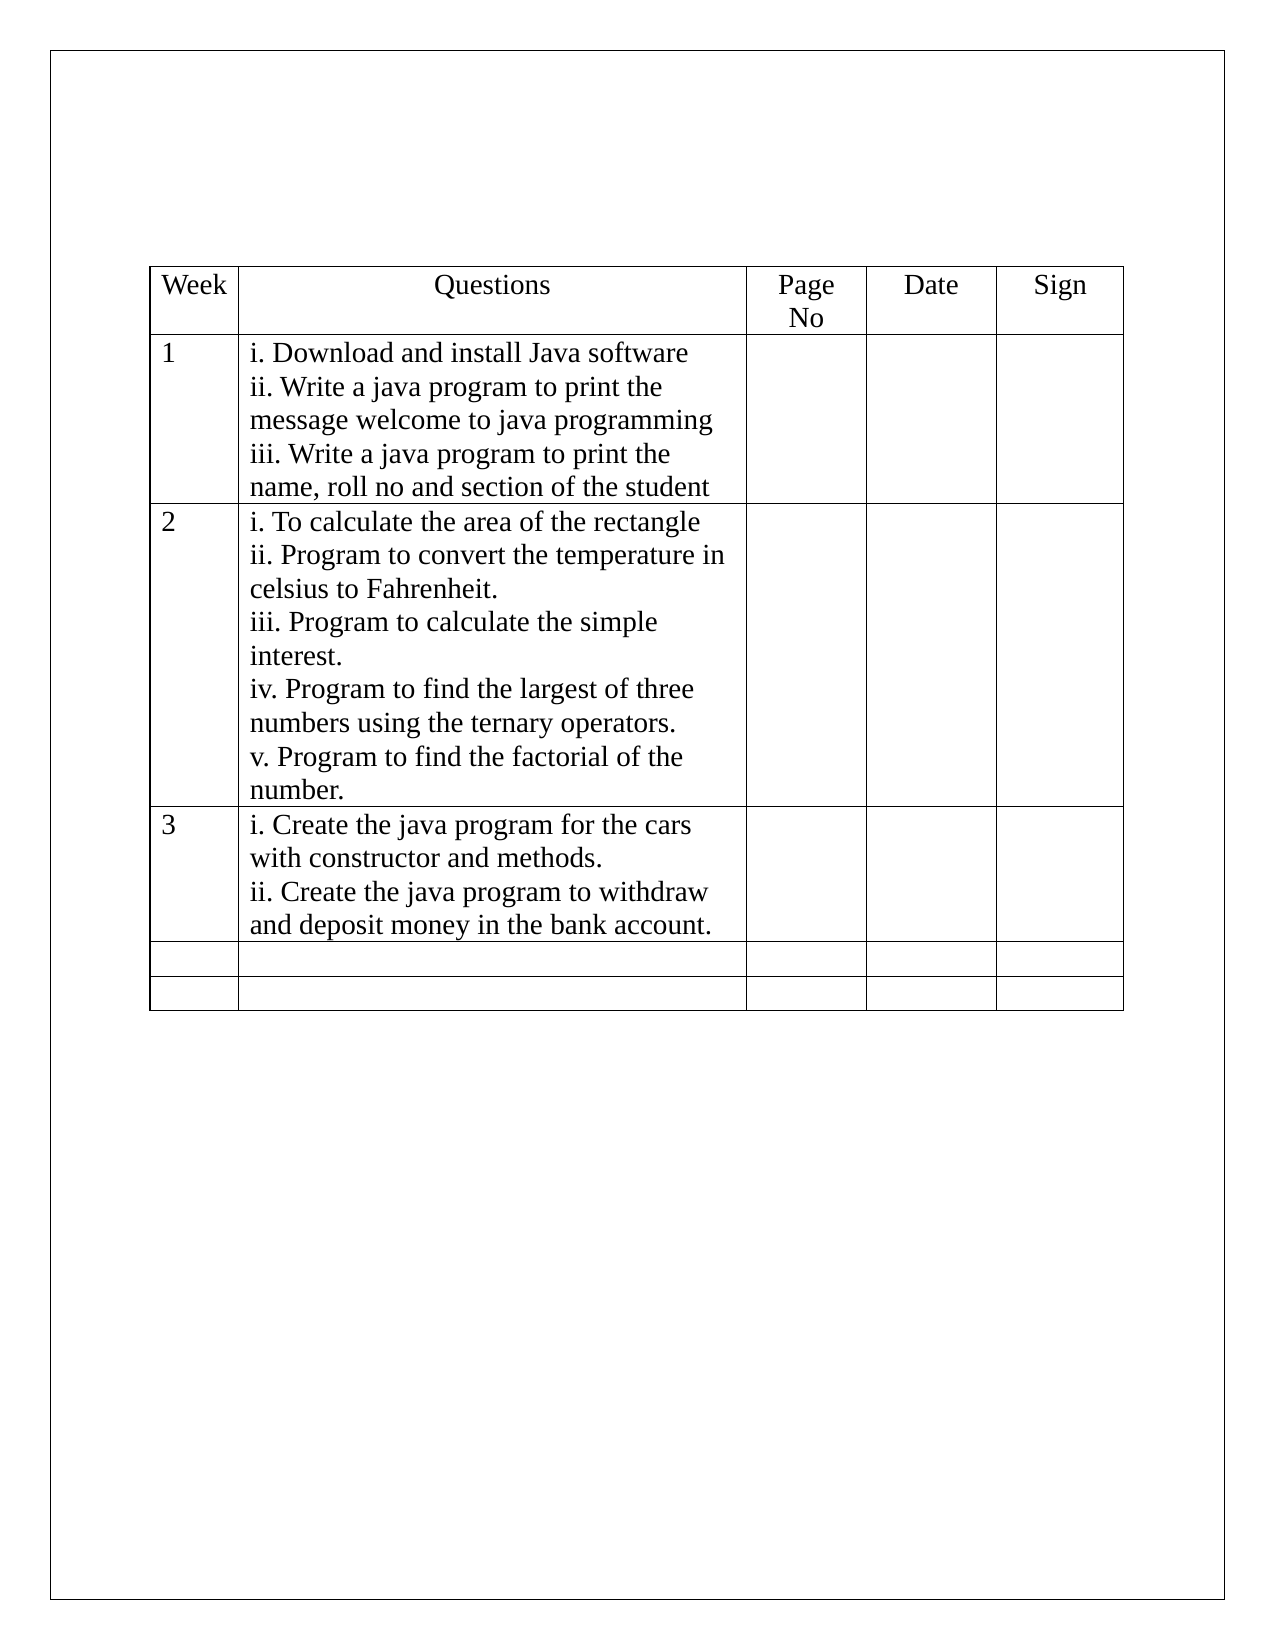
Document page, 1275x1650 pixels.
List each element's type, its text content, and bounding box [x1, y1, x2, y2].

table_cell [239, 977, 746, 1010]
table_cell [239, 942, 746, 976]
table_cell [747, 504, 866, 806]
table_cell 2 [151, 504, 238, 806]
table_header Week [151, 267, 238, 334]
table_cell [997, 807, 1123, 941]
table_cell i. To calculate the area of the rectangle ii. Program to convert the temperature in celsius to Fahrenheit. iii. Program to calculate the simple interest. iv. Program to find the largest of three numbers using the ternary operators. v. Program to find the factorial of the number. [239, 504, 746, 806]
table_cell [867, 504, 996, 806]
table_cell [997, 504, 1123, 806]
table_header Questions [239, 267, 746, 334]
table_cell [997, 335, 1123, 503]
table_cell [867, 977, 996, 1010]
table_header Date [867, 267, 996, 334]
table_cell [151, 942, 238, 976]
table_cell [747, 977, 866, 1010]
table_cell [747, 335, 866, 503]
table_cell [867, 942, 996, 976]
table_cell 3 [151, 807, 238, 941]
table_cell [867, 807, 996, 941]
table_cell [151, 977, 238, 1010]
table_cell [867, 335, 996, 503]
table_header Sign [997, 267, 1123, 334]
table_cell [997, 942, 1123, 976]
table_cell [997, 977, 1123, 1010]
table_header Page No [747, 267, 866, 334]
table_cell [747, 807, 866, 941]
table_cell i. Create the java program for the cars with constructor and methods. ii. Create the java program to withdraw and deposit money in the bank account. [239, 807, 746, 941]
table_cell 1 [151, 335, 238, 503]
table_cell [747, 942, 866, 976]
table_cell i. Download and install Java software ii. Write a java program to print the message welcome to java programming iii. Write a java program to print the name, roll no and section of the student [239, 335, 746, 503]
